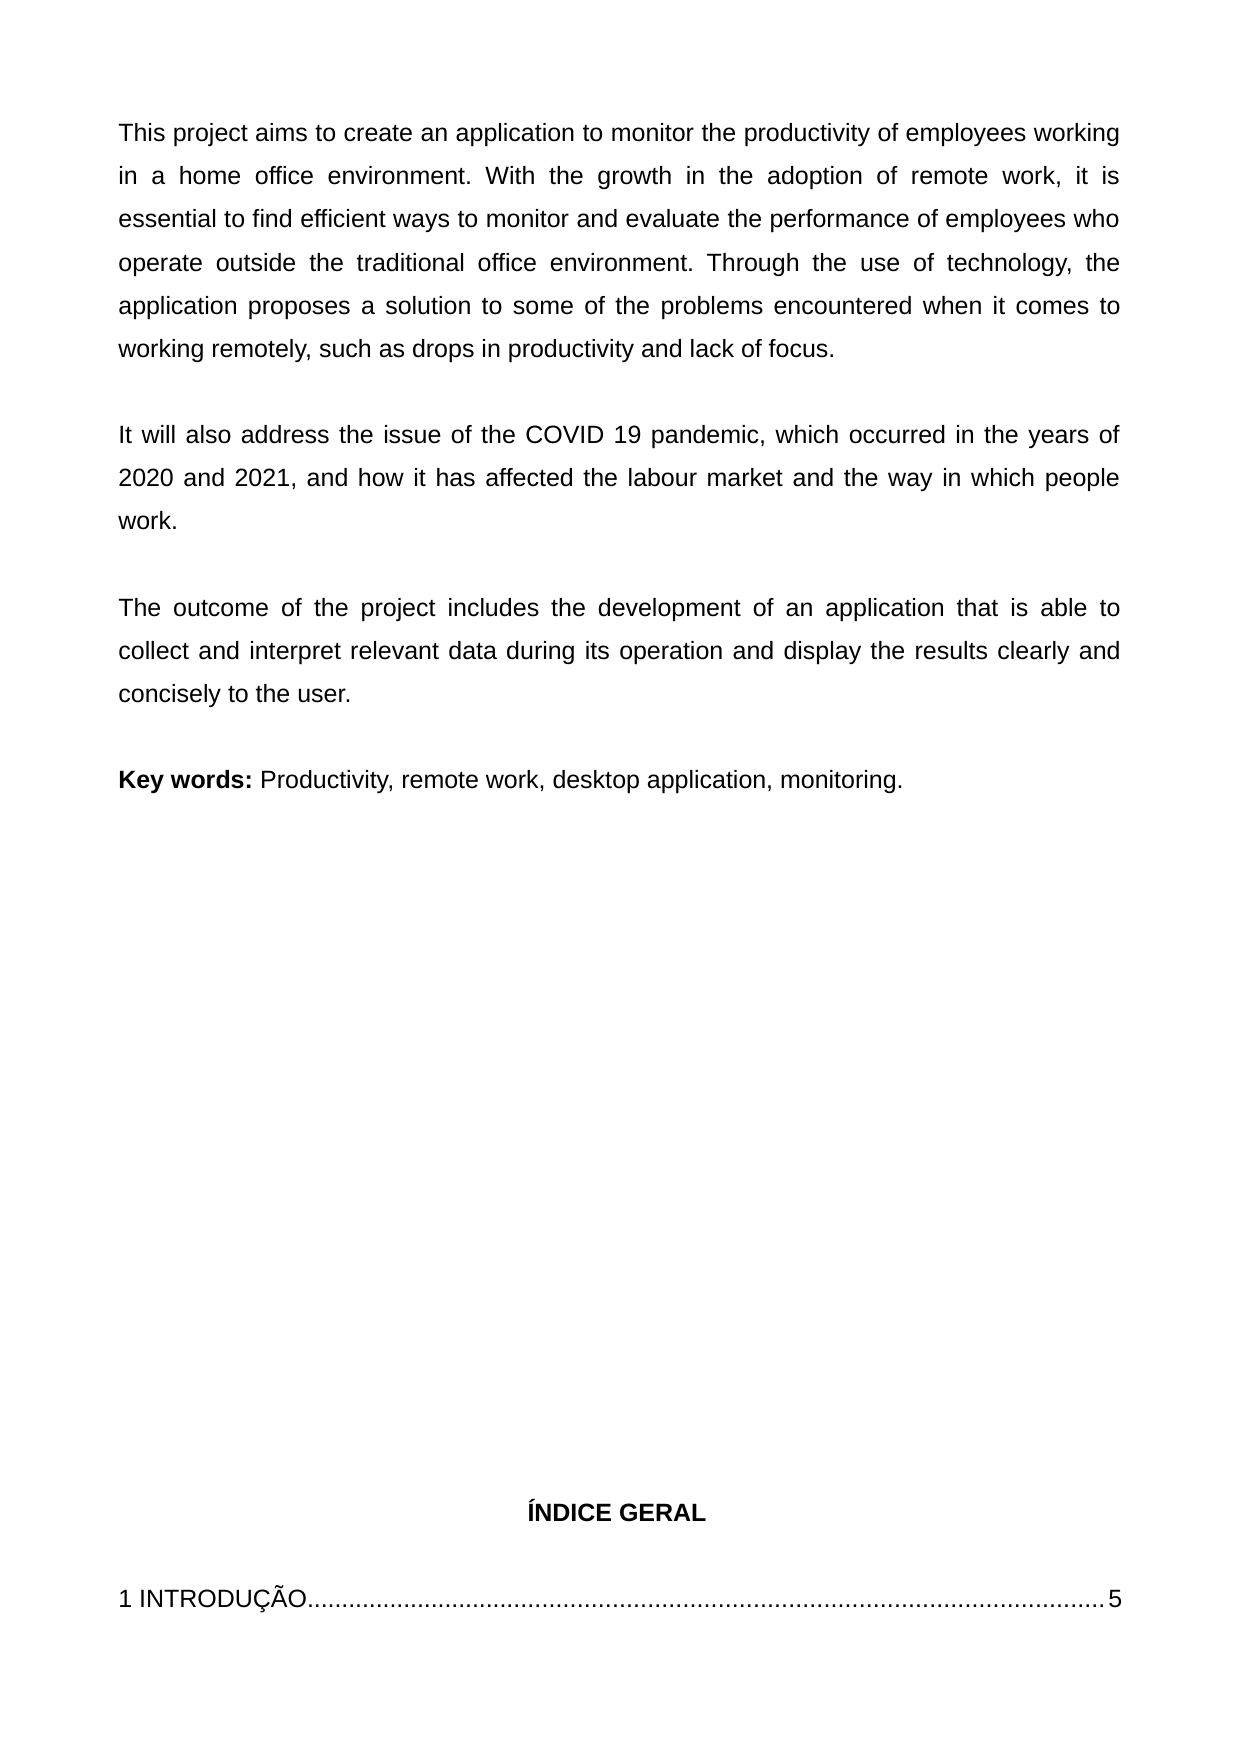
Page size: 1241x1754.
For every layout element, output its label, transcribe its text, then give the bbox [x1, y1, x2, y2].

text ÍNDICE GERAL [118, 1498, 1122, 1527]
text It will also address the issue of the COVID 19 pandemic, which occurred in the years of 2020 and 2021, and how it has affected the labour market and the way in which people work. [118, 420, 1122, 535]
text 1 INTRODUÇÃO 5 [118, 1584, 1122, 1613]
text Key words: Productivity, remote work, desktop application, monitoring. [118, 765, 1122, 794]
text This project aims to create an application to monitor the productivity of employees working in a home office environment. With the growth in the adoption of remote work, it is essential to find efficient ways to monitor and evaluate the performance of employees who operate outside the traditional office environment. Through the use of technology, the application proposes a solution to some of the problems encountered when it comes to working remotely, such as drops in productivity and lack of focus. [118, 118, 1122, 362]
text The outcome of the project includes the development of an application that is able to collect and interpret relevant data during its operation and display the results clearly and concisely to the user. [118, 592, 1122, 707]
